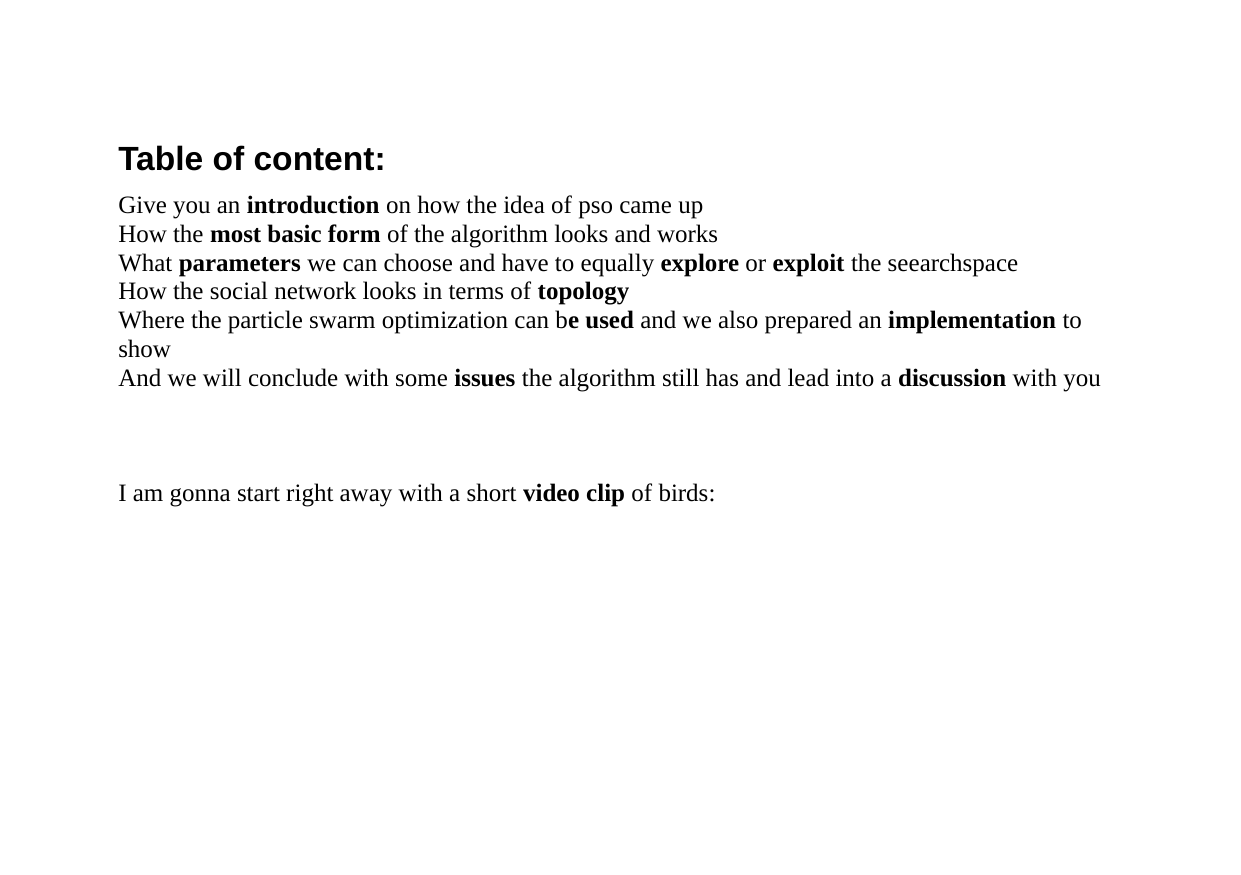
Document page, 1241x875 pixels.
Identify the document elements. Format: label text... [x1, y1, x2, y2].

text Where the particle swarm optimization can be used and we also prepared an implementation to show [118, 305, 1122, 363]
subtitle Table of content: [118, 139, 1122, 178]
text How the most basic form of the algorithm looks and works [118, 219, 1122, 248]
text Give you an introduction on how the idea of pso came up [118, 190, 1122, 219]
text And we will conclude with some issues the algorithm still has and lead into a discussion with you [118, 363, 1122, 391]
text How the social network looks in terms of topology [118, 276, 1122, 305]
text I am gonna start right away with a short video clip of birds: [118, 478, 1122, 506]
text What parameters we can choose and have to equally explore or exploit the seearchspace [118, 248, 1122, 276]
